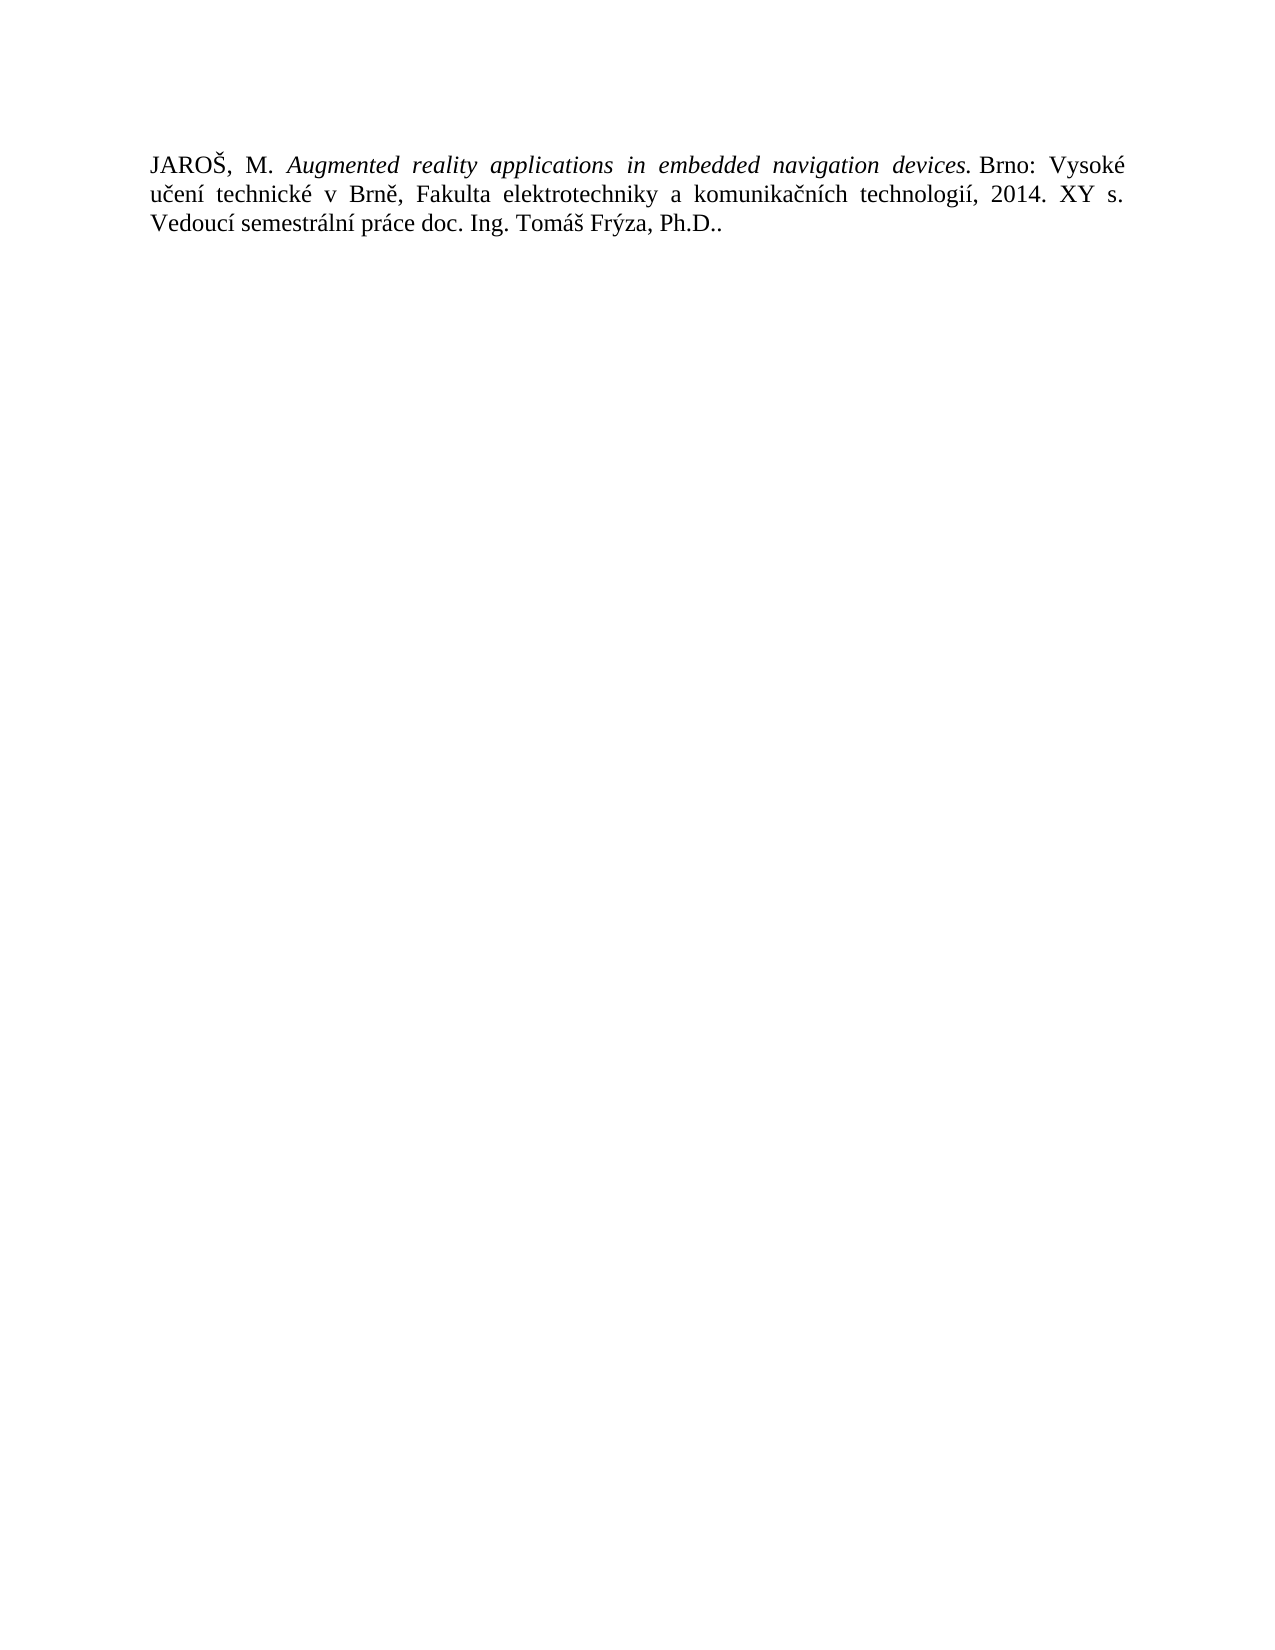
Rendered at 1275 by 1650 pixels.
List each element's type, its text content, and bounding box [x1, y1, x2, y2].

text ﻿JAROŠ, M. Augmented reality applications in embedded navigation devices. Brno: Vysoké učení technické v Brně, Fakulta elektrotechniky a komunikačních technologií, 2014. XY s. Vedoucí semestrální práce doc. Ing. Tomáš Frýza, Ph.D.. [150, 150, 1125, 237]
